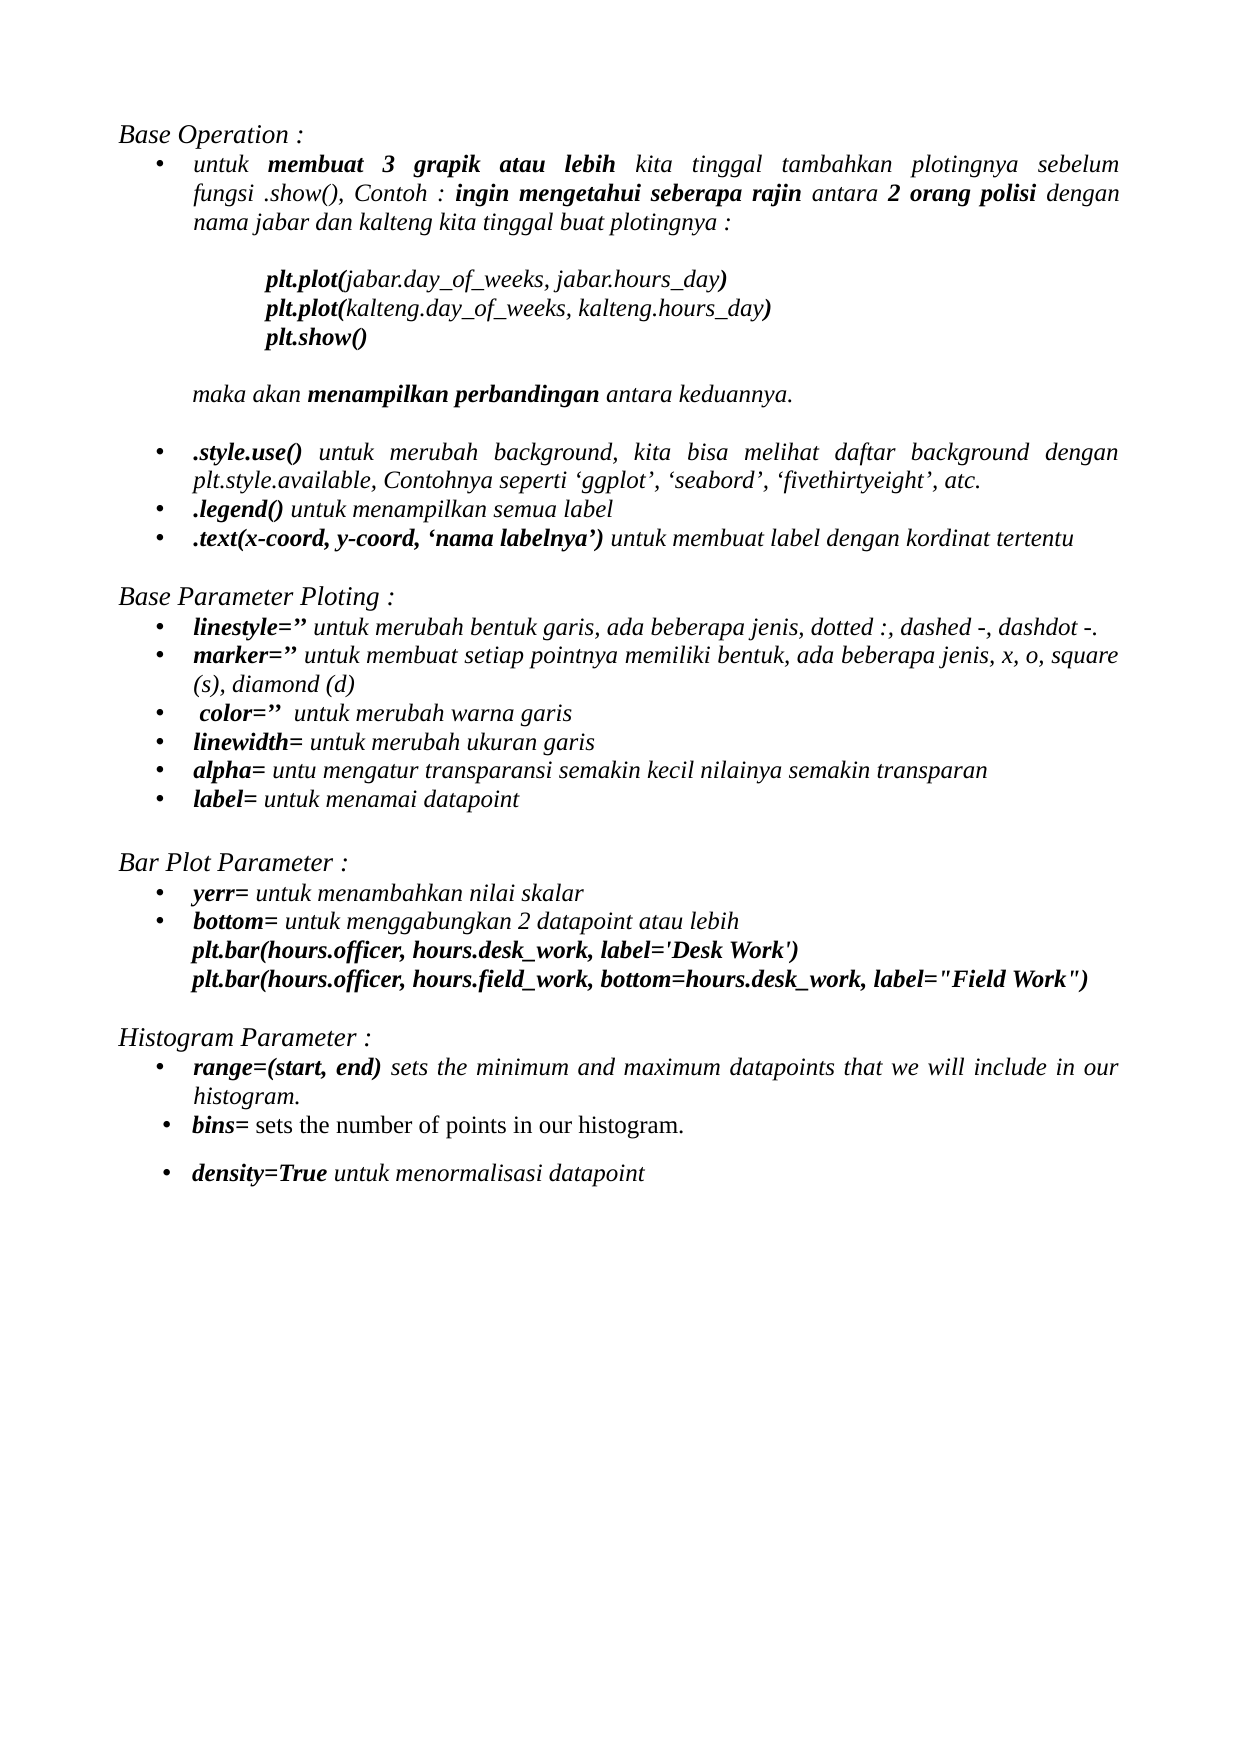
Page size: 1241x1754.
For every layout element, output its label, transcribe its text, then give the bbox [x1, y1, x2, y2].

text plt.bar(hours.officer, hours.desk_work, label='Desk Work') [118, 935, 1122, 964]
text plt.show() [192, 322, 1122, 351]
text Bar Plot Parameter : [118, 846, 1122, 878]
list density=True untuk menormalisasi datapoint [162, 1158, 1122, 1186]
text Base Parameter Ploting : [118, 581, 1122, 612]
list marker=’’ untuk membuat setiap pointnya memiliki bentuk, ada beberapa jenis, x, o, square (s), diamond (d) [156, 640, 1122, 698]
list .style.use() untuk merubah background, kita bisa melihat daftar background dengan plt.style.available, Contohnya seperti ‘ggplot’, ‘seabord’, ‘fivethirtyeight’, atc. [156, 437, 1122, 494]
text plt.bar(hours.officer, hours.field_work, bottom=hours.desk_work, label="Field Work") [192, 964, 1122, 993]
text Base Operation : [118, 118, 1122, 149]
list linewidth= untuk merubah ukuran garis [156, 727, 1122, 755]
list linestyle=’’ untuk merubah bentuk garis, ada beberapa jenis, dotted :, dashed -, dashdot -. [156, 612, 1122, 640]
list color=’’ untuk merubah warna garis [156, 698, 1122, 727]
text maka akan menampilkan perbandingan antara keduannya. [118, 379, 1122, 408]
text Histogram Parameter : [118, 1021, 1122, 1052]
list yerr= untuk menambahkan nilai skalar [156, 878, 1122, 906]
list .legend() untuk menampilkan semua label [156, 494, 1122, 523]
list untuk membuat 3 grapik atau lebih kita tinggal tambahkan plotingnya sebelum fungsi .show(), Contoh : ingin mengetahui seberapa rajin antara 2 orang polisi dengan nama jabar dan kalteng kita tinggal buat plotingnya : [156, 149, 1122, 236]
list bottom= untuk menggabungkan 2 datapoint atau lebih [156, 906, 1122, 935]
list label= untuk menamai datapoint [156, 784, 1122, 813]
list range=(start, end) sets the minimum and maximum datapoints that we will include in our histogram. [156, 1052, 1122, 1110]
text plt.plot(jabar.day_of_weeks, jabar.hours_day) [192, 264, 1122, 293]
text plt.plot(kalteng.day_of_weeks, kalteng.hours_day) [192, 293, 1122, 322]
list .text(x-coord, y-coord, ‘nama labelnya’) untuk membuat label dengan kordinat tertentu [156, 523, 1122, 552]
list alpha= untu mengatur transparansi semakin kecil nilainya semakin transparan [156, 755, 1122, 784]
list bins= sets the number of points in our histogram. [162, 1110, 1122, 1139]
